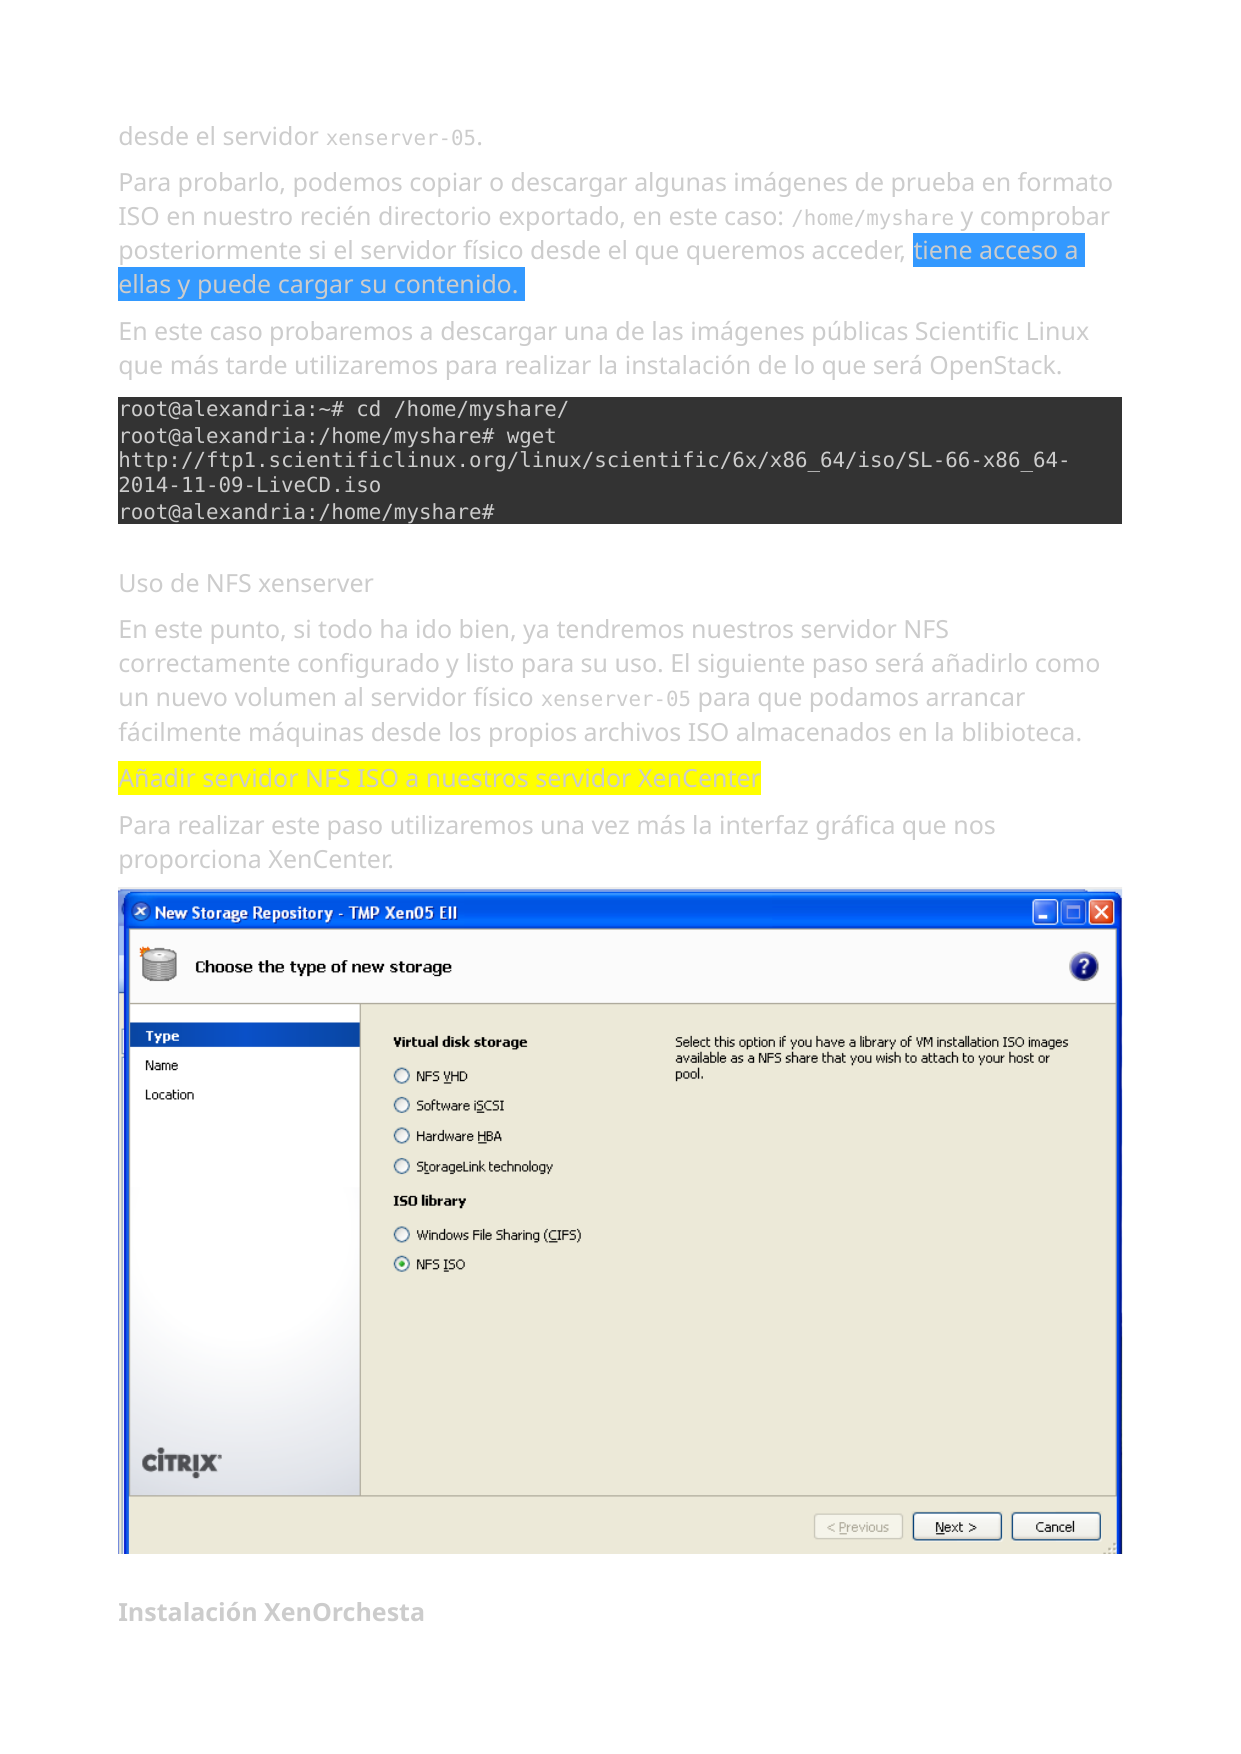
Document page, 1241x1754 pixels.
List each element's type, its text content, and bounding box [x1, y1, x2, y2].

text En este punto, si todo ha ido bien, ya tendremos nuestros servidor NFS correctamente configurado y listo para su uso. El siguiente paso será añadirlo como un nuevo volumen al servidor físico xenserver-05 para que podamos arrancar fácilmente máquinas desde los propios archivos ISO almacenados en la blibioteca. [118, 612, 1122, 748]
text Uso de NFS xenserver [118, 565, 1122, 599]
text root@alexandria:/home/myshare# [118, 500, 1122, 524]
text Para probarlo, podemos copiar o descargar algunas imágenes de prueba en formato ISO en nuestro recién directorio exportado, en este caso: /home/myshare y comprobar posteriormente si el servidor físico desde el que queremos acceder, tiene acceso a ellas y puede cargar su contenido. [118, 165, 1122, 301]
text root@alexandria:~# cd /home/myshare/ [118, 397, 1122, 421]
text En este caso probaremos a descargar una de las imágenes públicas Scientific Linux que más tarde utilizaremos para realizar la instalación de lo que será OpenStack. [118, 313, 1122, 382]
text desde el servidor xenserver-05. [118, 118, 1122, 152]
text Añadir servidor NFS ISO a nuestros servidor XenCenter [118, 761, 1122, 795]
text Instalación XenOrchesta [118, 1595, 1122, 1629]
text root@alexandria:/home/myshare# wget http://ftp1.scientificlinux.org/linux/scientific/6x/x86_64/iso/SL-66-x86_64-2014-11-09-LiveCD.iso [118, 424, 1122, 497]
picture [118, 887, 1123, 1554]
text Para realizar este paso utilizaremos una vez más la interfaz gráfica que nos proporciona XenCenter. [118, 807, 1122, 875]
